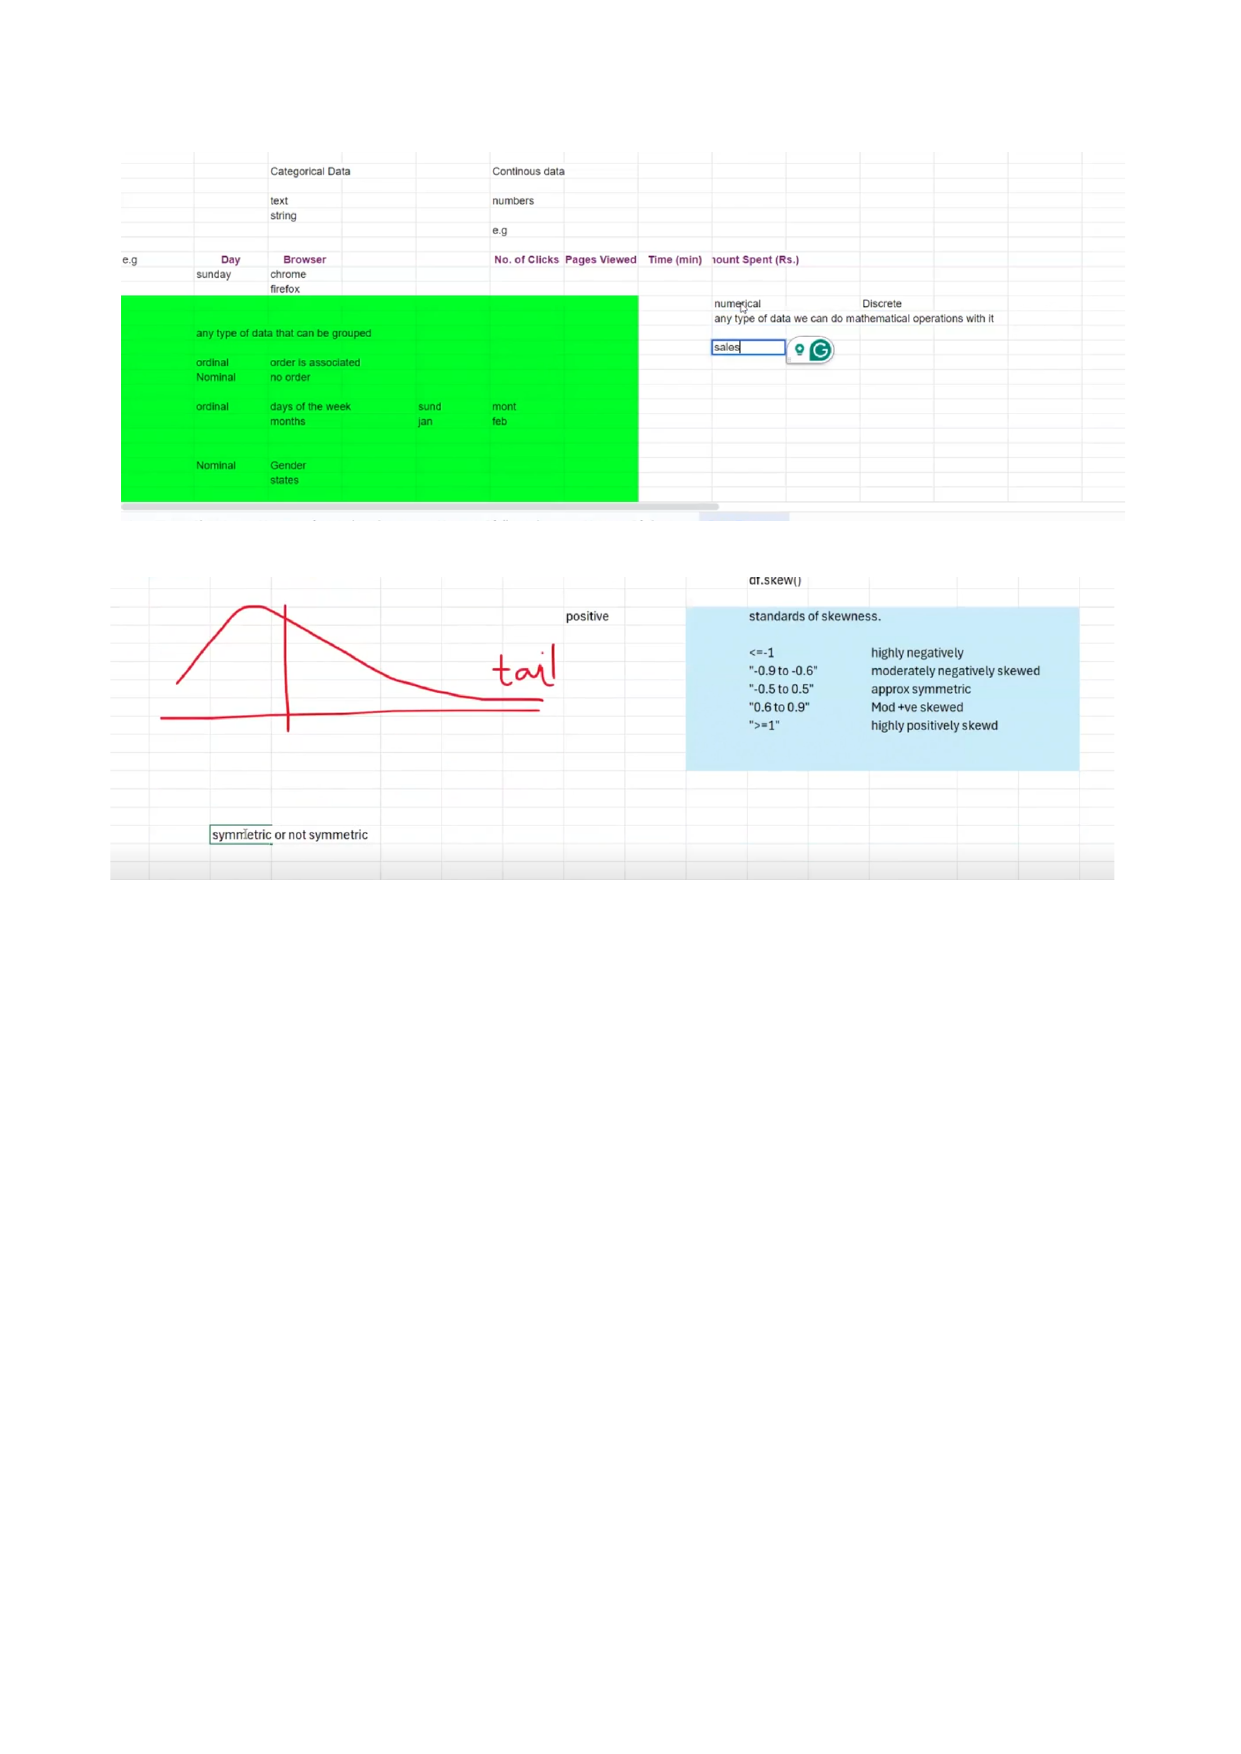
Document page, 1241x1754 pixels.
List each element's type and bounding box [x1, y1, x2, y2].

picture [121, 152, 1125, 521]
picture [110, 577, 1115, 880]
